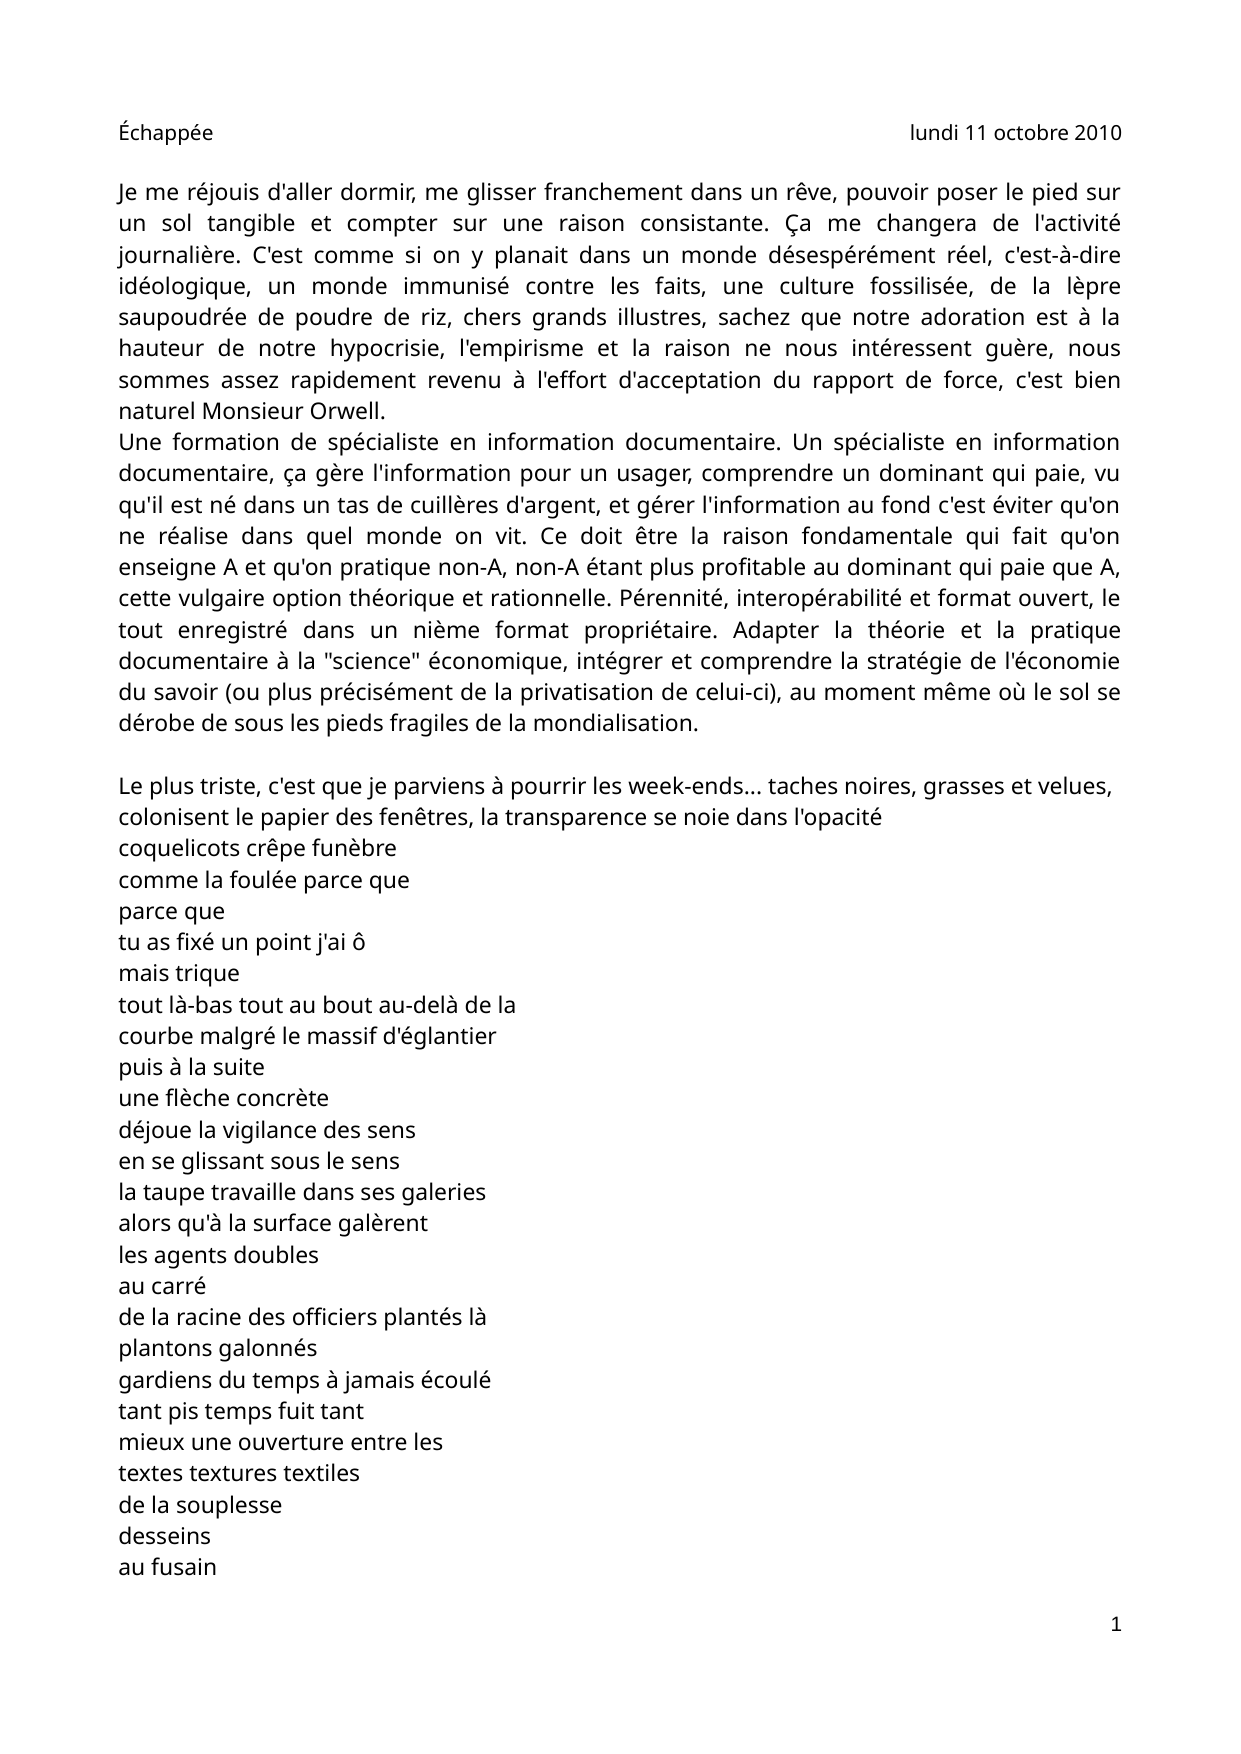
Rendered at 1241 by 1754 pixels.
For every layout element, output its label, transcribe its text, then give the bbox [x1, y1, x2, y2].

text Le plus triste, c'est que je parviens à pourrir les week-ends... taches noires, grasses et velues, colonisent le papier des fenêtres, la transparence se noie dans l'opacité coquelicots crêpe funèbre comme la foulée parce que parce que tu as fixé un point j'ai ô mais trique tout là-bas tout au bout au-delà de la courbe malgré le massif d'églantier puis à la suite une flèche concrète déjoue la vigilance des sens en se glissant sous le sens la taupe travaille dans ses galeries alors qu'à la surface galèrent les agents doubles au carré de la racine des officiers plantés là plantons galonnés gardiens du temps à jamais écoulé tant pis temps fuit tant mieux une ouverture entre les textes textures textiles de la souplesse desseins au fusain [118, 770, 1122, 1582]
text Je me réjouis d'aller dormir, me glisser franchement dans un rêve, pouvoir poser le pied sur un sol tangible et compter sur une raison consistante. Ça me changera de l'activité journalière. C'est comme si on y planait dans un monde désespérément réel, c'est-à-dire idéologique, un monde immunisé contre les faits, une culture fossilisée, de la lèpre saupoudrée de poudre de riz, chers grands illustres, sachez que notre adoration est à la hauteur de notre hypocrisie, l'empirisme et la raison ne nous intéressent guère, nous sommes assez rapidement revenu à l'effort d'acceptation du rapport de force, c'est bien naturel Monsieur Orwell. [118, 176, 1122, 426]
text Une formation de spécialiste en information documentaire. Un spécialiste en information documentaire, ça gère l'information pour un usager, comprendre un dominant qui paie, vu qu'il est né dans un tas de cuillères d'argent, et gérer l'information au fond c'est éviter qu'on ne réalise dans quel monde on vit. Ce doit être la raison fondamentale qui fait qu'on enseigne A et qu'on pratique non-A, non-A étant plus profitable au dominant qui paie que A, cette vulgaire option théorique et rationnelle. Pérennité, interopérabilité et format ouvert, le tout enregistré dans un nième format propriétaire. Adapter la théorie et la pratique documentaire à la "science" économique, intégrer et comprendre la stratégie de l'économie du savoir (ou plus précisément de la privatisation de celui-ci), au moment même où le sol se dérobe de sous les pieds fragiles de la mondialisation. [118, 426, 1122, 738]
